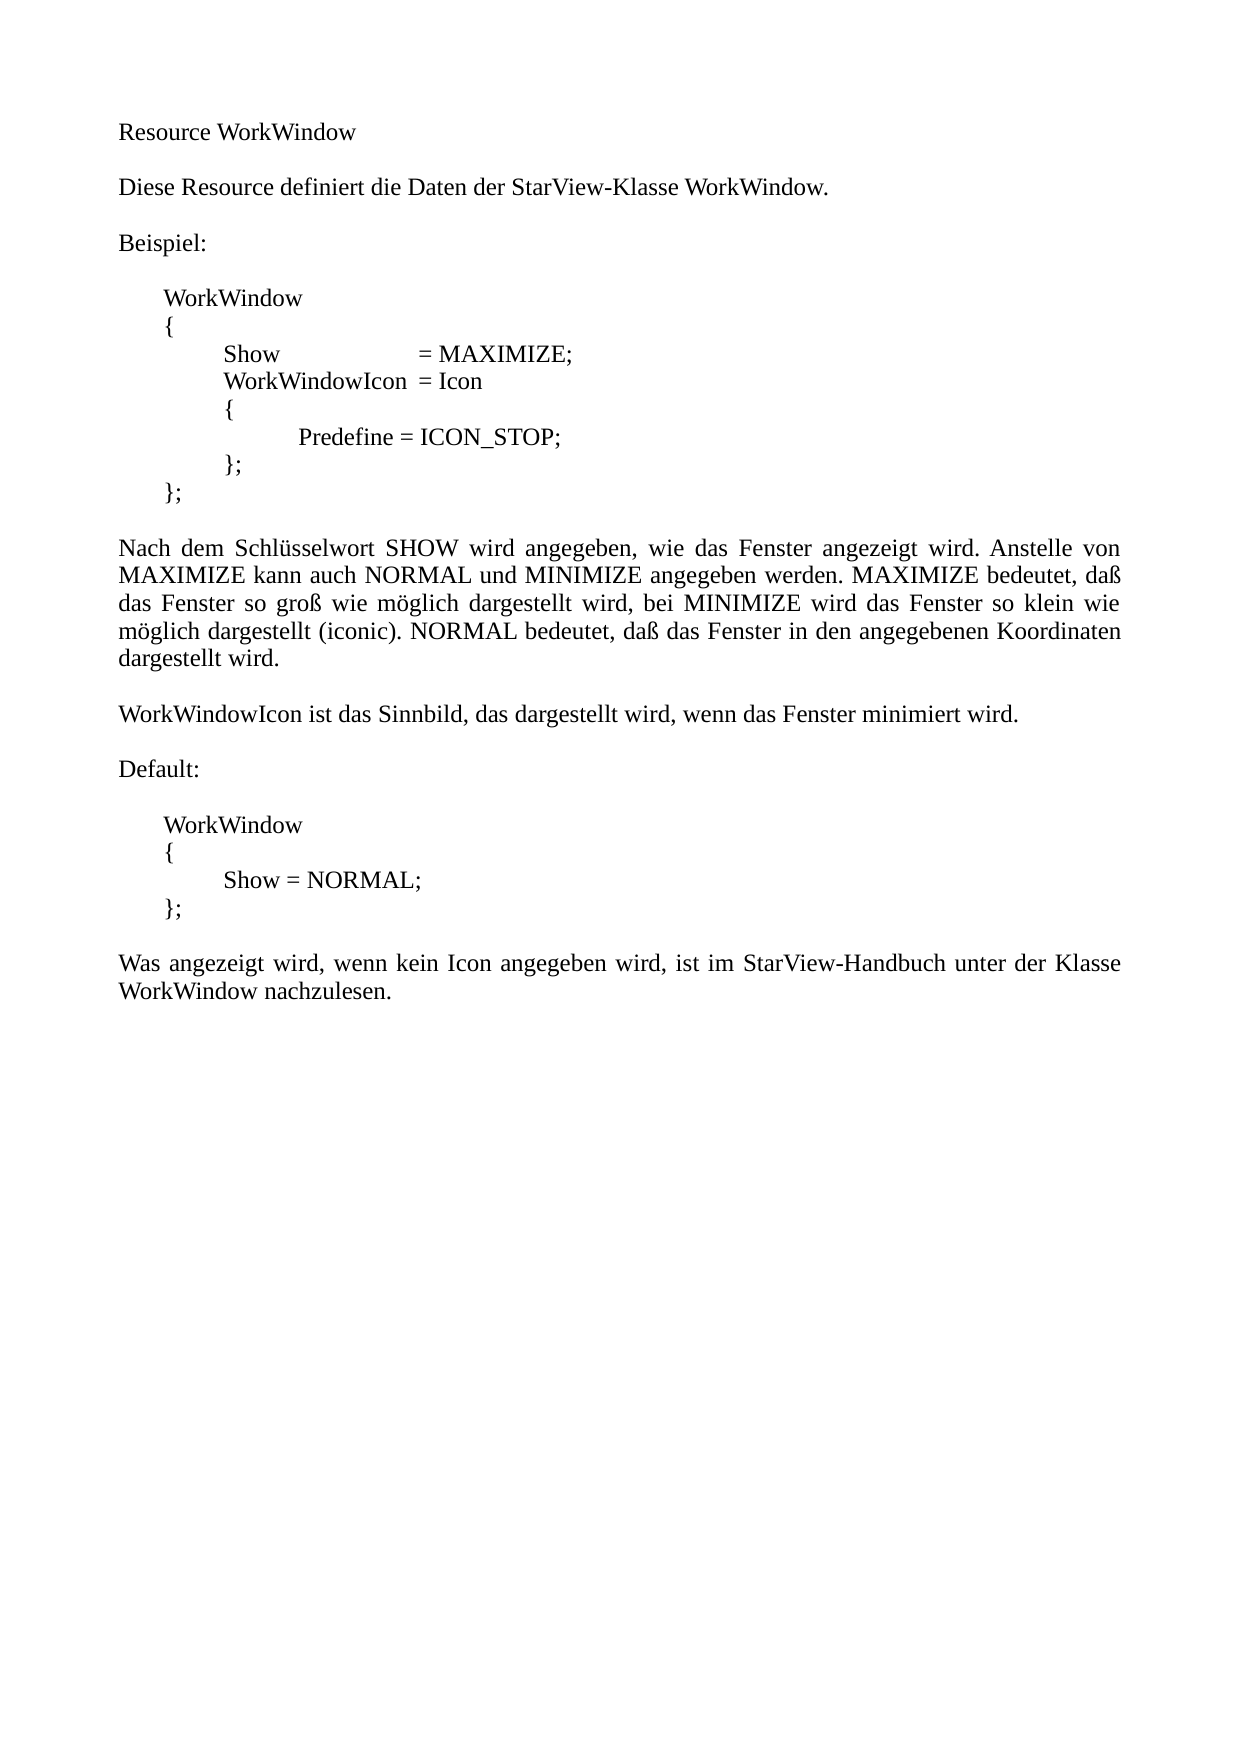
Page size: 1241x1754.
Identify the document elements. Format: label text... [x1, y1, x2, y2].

text Resource WorkWindow [118, 118, 1122, 146]
text Diese Resource definiert die Daten der StarView-Klasse WorkWindow. [118, 173, 1122, 201]
text Nach dem Schlüsselwort SHOW wird angegeben, wie das Fenster angezeigt wird. Anstelle von MAXIMIZE kann auch NORMAL und MINIMIZE angegeben werden. MAXIMIZE bedeutet, daß das Fenster so groß wie möglich dargestellt wird, bei MINIMIZE wird das Fenster so klein wie möglich dargestellt (iconic). NORMAL bedeutet, daß das Fenster in den angegebenen Koordinaten dargestellt wird. [118, 534, 1122, 672]
list { [118, 312, 1122, 340]
list Show = NORMAL; [118, 866, 1122, 894]
list }; [118, 451, 1122, 478]
list }; [118, 894, 1122, 922]
text WorkWindowIcon ist das Sinnbild, das dargestellt wird, wenn das Fenster minimiert wird. [118, 700, 1122, 728]
list WorkWindow [118, 284, 1122, 312]
list Show = MAXIMIZE; [118, 340, 1122, 367]
list WorkWindow [118, 811, 1122, 838]
list { [118, 395, 1122, 423]
list Predefine = ICON_STOP; [118, 423, 1122, 451]
list WorkWindowIcon = Icon [118, 367, 1122, 395]
list }; [118, 478, 1122, 506]
text Was angezeigt wird, wenn kein Icon angegeben wird, ist im StarView-Handbuch unter der Klasse WorkWindow nachzulesen. [118, 949, 1122, 1005]
text Beispiel: [118, 229, 1122, 257]
text Default: [118, 755, 1122, 783]
list { [118, 838, 1122, 866]
